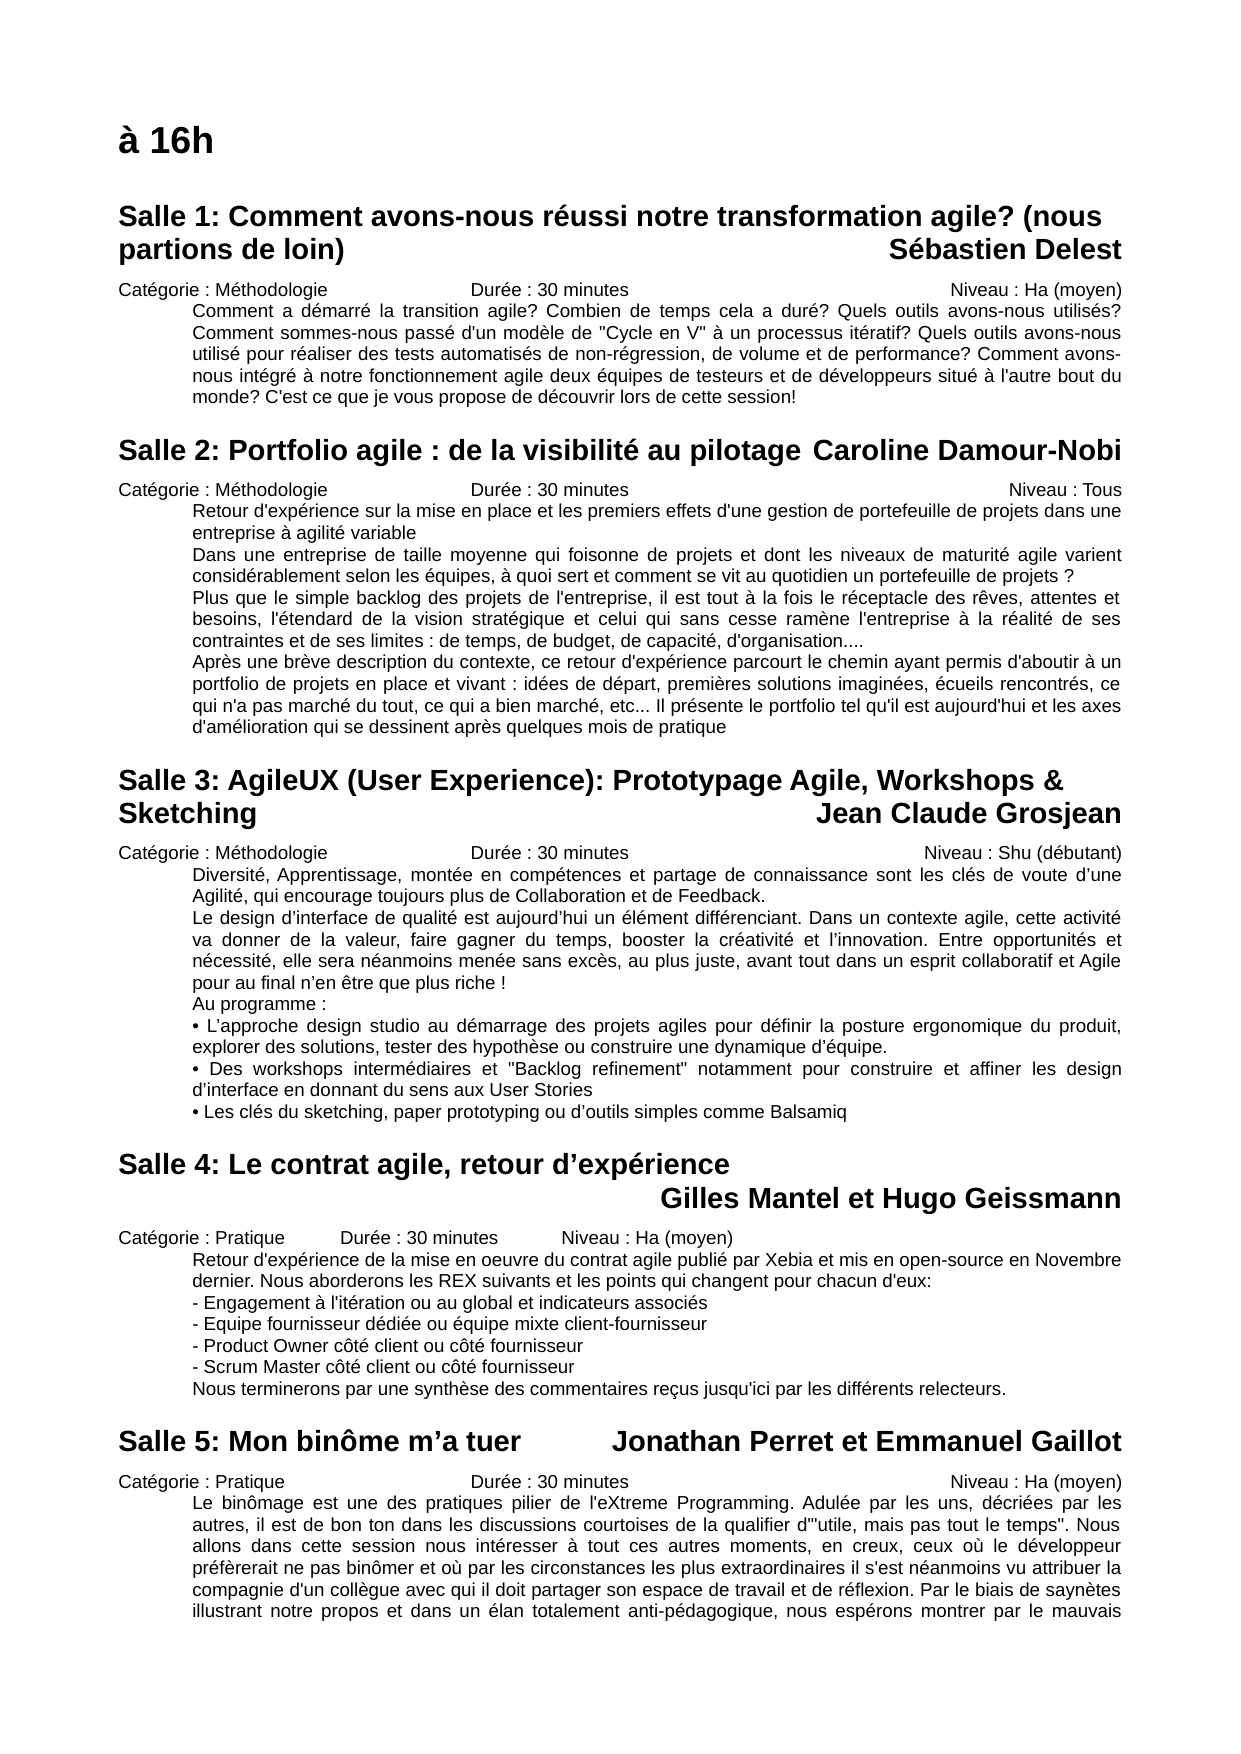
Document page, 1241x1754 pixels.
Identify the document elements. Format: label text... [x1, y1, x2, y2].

text - Scrum Master côté client ou côté fournisseur [192, 1356, 1122, 1378]
text Plus que le simple backlog des projets de l'entreprise, il est tout à la fois le réceptacle des rêves, attentes et besoins, l'étendard de la vision stratégique et celui qui sans cesse ramène l'entreprise à la réalité de ses contraintes et de ses limites : de temps, de budget, de capacité, d'organisation.... [192, 587, 1122, 651]
subtitle Salle 2: Portfolio agile : de la visibilité au pilotage Caroline Damour-Nobi [118, 433, 1122, 466]
text - Engagement à l'itération ou au global et indicateurs associés [192, 1292, 1122, 1313]
text Comment a démarré la transition agile? Combien de temps cela a duré? Quels outils avons-nous utilisés? Comment sommes-nous passé d'un modèle de "Cycle en V" à un processus itératif? Quels outils avons-nous utilisé pour réaliser des tests automatisés de non-régression, de volume et de performance? Comment avons-nous intégré à notre fonctionnement agile deux équipes de testeurs et de développeurs situé à l'autre bout du monde? C'est ce que je vous propose de découvrir lors de cette session! [192, 300, 1122, 408]
text - Equipe fournisseur dédiée ou équipe mixte client-fournisseur [192, 1313, 1122, 1335]
text • L’approche design studio au démarrage des projets agiles pour définir la posture ergonomique du produit, explorer des solutions, tester des hypothèse ou construire une dynamique d’équipe. [192, 1014, 1122, 1058]
text • Les clés du sketching, paper prototyping ou d’outils simples comme Balsamiq [192, 1101, 1122, 1122]
text • Des workshops intermédiaires et "Backlog refinement" notamment pour construire et affiner les design d’interface en donnant du sens aux User Stories [192, 1058, 1122, 1101]
text Dans une entreprise de taille moyenne qui foisonne de projets et dont les niveaux de maturité agile varient considérablement selon les équipes, à quoi sert et comment se vit au quotidien un portefeuille de projets ? [192, 543, 1122, 587]
text Au programme : [192, 993, 1122, 1014]
text Retour d'expérience de la mise en oeuvre du contrat agile publié par Xebia et mis en open-source en Novembre dernier. Nous aborderons les REX suivants et les points qui changent pour chacun d'eux: [192, 1248, 1122, 1292]
subtitle Salle 4: Le contrat agile, retour d’expérience Gilles Mantel et Hugo Geissmann [118, 1147, 1122, 1214]
text Diversité, Apprentissage, montée en compétences et partage de connaissance sont les clés de voute d’une Agilité, qui encourage toujours plus de Collaboration et de Feedback. [192, 864, 1122, 907]
text Catégorie : Pratique Durée : 30 minutes Niveau : Ha (moyen) [118, 1227, 1122, 1248]
subtitle Salle 3: AgileUX (User Experience): Prototypage Agile, Workshops & Sketching Jean Claude Grosjean [118, 762, 1122, 829]
text Retour d'expérience sur la mise en place et les premiers effets d'une gestion de portefeuille de projets dans une entreprise à agilité variable [192, 500, 1122, 543]
text - Product Owner côté client ou côté fournisseur [192, 1335, 1122, 1356]
text Catégorie : Méthodologie Durée : 30 minutes Niveau : Ha (moyen) [118, 278, 1122, 300]
text Après une brève description du contexte, ce retour d'expérience parcourt le chemin ayant permis d'aboutir à un portfolio de projets en place et vivant : idées de départ, premières solutions imaginées, écueils rencontrés, ce qui n'a pas marché du tout, ce qui a bien marché, etc... Il présente le portfolio tel qu'il est aujourd'hui et les axes d'amélioration qui se dessinent après quelques mois de pratique [192, 651, 1122, 737]
text Catégorie : Méthodologie Durée : 30 minutes Niveau : Shu (débutant) [118, 842, 1122, 864]
subtitle à 16h [118, 118, 1122, 161]
subtitle Salle 5: Mon binôme m’a tuer Jonathan Perret et Emmanuel Gaillot [118, 1424, 1122, 1458]
text Le design d’interface de qualité est aujourd’hui un élément différenciant. Dans un contexte agile, cette activité va donner de la valeur, faire gagner du temps, booster la créativité et l’innovation. Entre opportunités et nécessité, elle sera néanmoins menée sans excès, au plus juste, avant tout dans un esprit collaboratif et Agile pour au final n’en être que plus riche ! [192, 907, 1122, 993]
text Catégorie : Méthodologie Durée : 30 minutes Niveau : Tous [118, 479, 1122, 500]
subtitle Salle 1: Comment avons-nous réussi notre transformation agile? (nous partions de loin) Sébastien Delest [118, 199, 1122, 266]
text Nous terminerons par une synthèse des commentaires reçus jusqu'ici par les différents relecteurs. [192, 1378, 1122, 1399]
text Catégorie : Pratique Durée : 30 minutes Niveau : Ha (moyen) [118, 1471, 1122, 1492]
text Le binômage est une des pratiques pilier de l'eXtreme Programming. Adulée par les uns, décriées par les autres, il est de bon ton dans les discussions courtoises de la qualifier d'"utile, mais pas tout le temps". Nous allons dans cette session nous intéresser à tout ces autres moments, en creux, ceux où le développeur préfèrerait ne pas binômer et où par les circonstances les plus extraordinaires il s'est néanmoins vu attribuer la compagnie d'un collègue avec qui il doit partager son espace de travail et de réflexion. Par le biais de saynètes illustrant notre propos et dans un élan totalement anti-pédagogique, nous espérons montrer par le mauvais [192, 1492, 1122, 1621]
